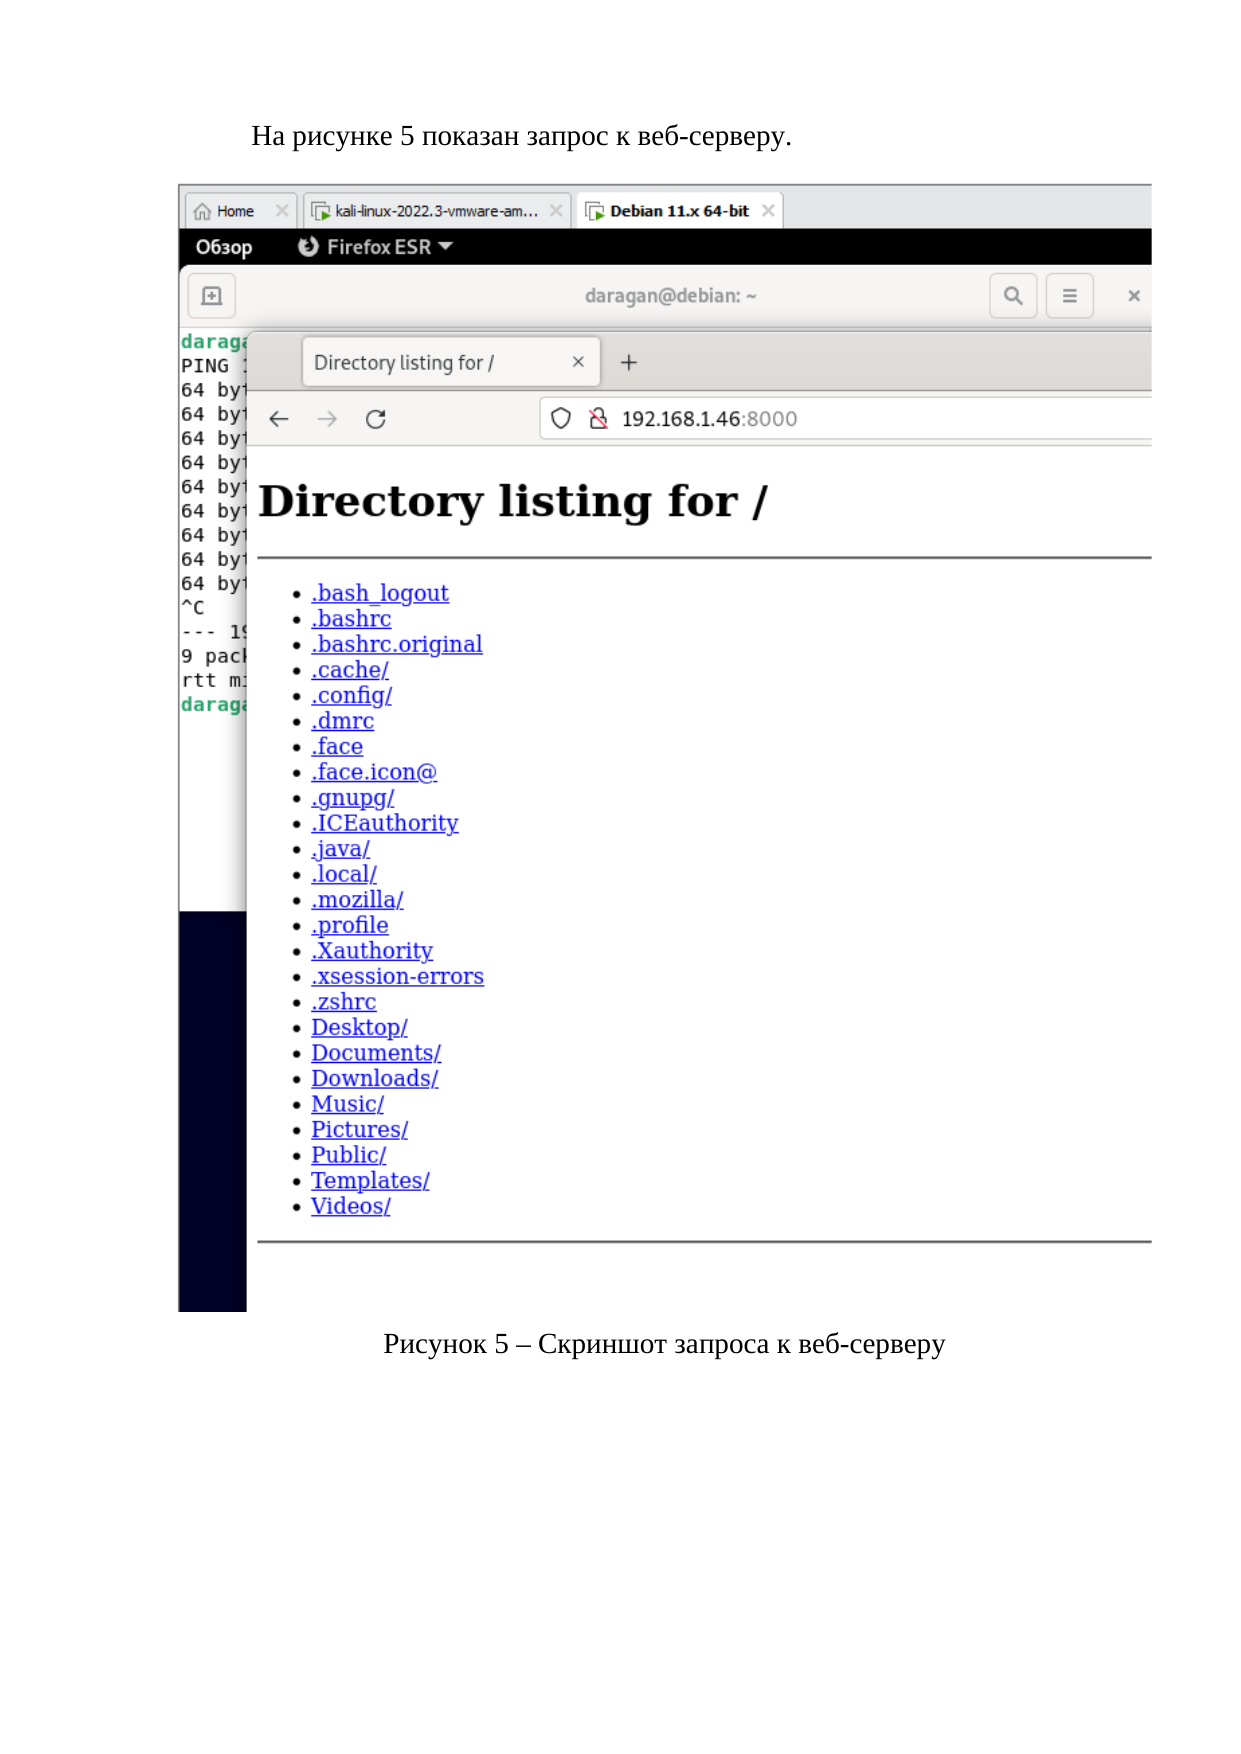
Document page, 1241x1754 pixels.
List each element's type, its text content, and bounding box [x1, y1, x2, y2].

picture [177, 183, 1152, 1312]
text Рисунок 5 – Скриншот запроса к веб-серверу [177, 1312, 1152, 1360]
text На рисунке 5 показан запрос к веб-серверу. [177, 118, 1152, 152]
